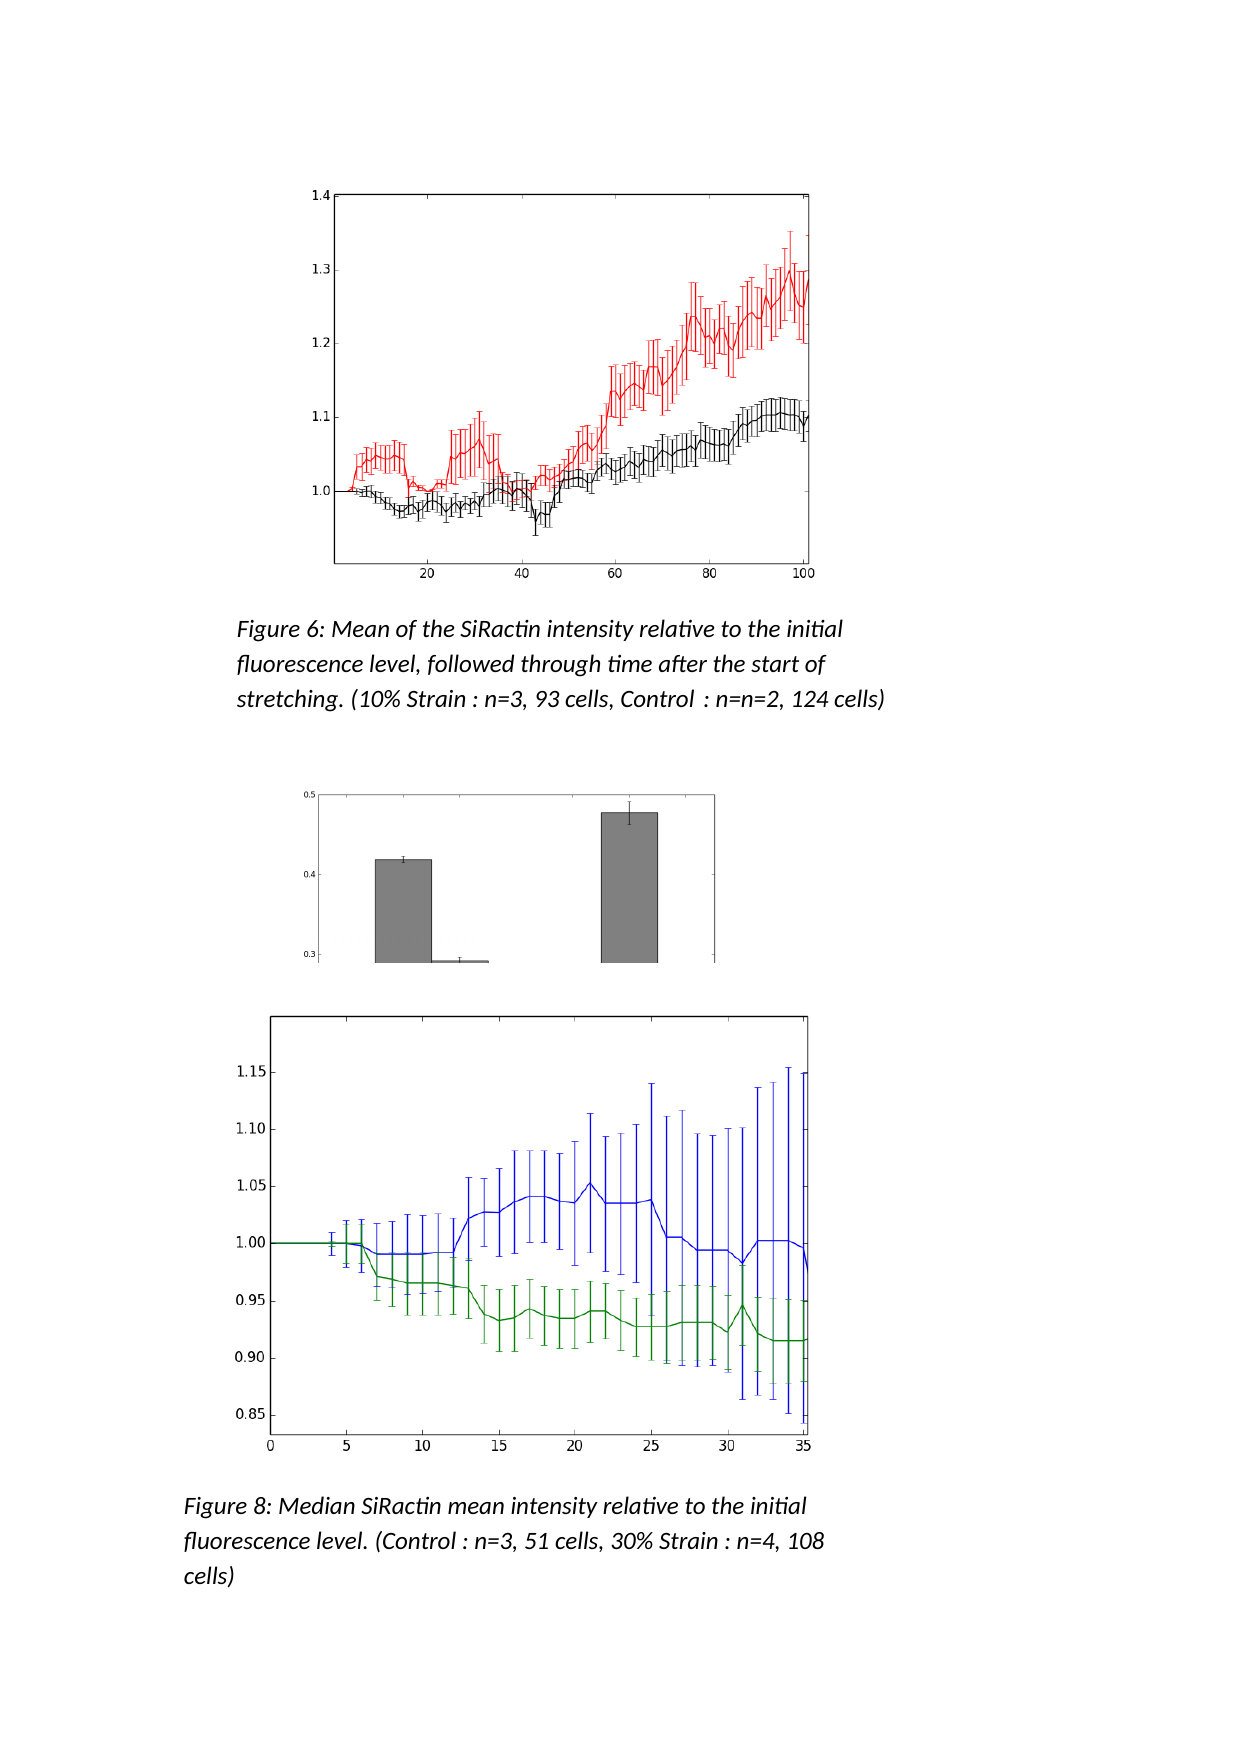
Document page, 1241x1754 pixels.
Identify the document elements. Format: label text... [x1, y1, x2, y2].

picture [183, 746, 876, 1486]
text Figure 6: Mean of the SiRactin intensity relative to the initial fluorescence level, followed through time after the start of stretching. (10% Strain : n=3, 93 cells, Control : n=n=2, 124 cells) [237, 160, 890, 714]
picture [257, 147, 869, 609]
text Figure 8: Median SiRactin mean intensity relative to the initial fluorescence level. (Control : n=3, 51 cells, 30% Strain : n=4, 108 cells) [184, 1486, 875, 1591]
